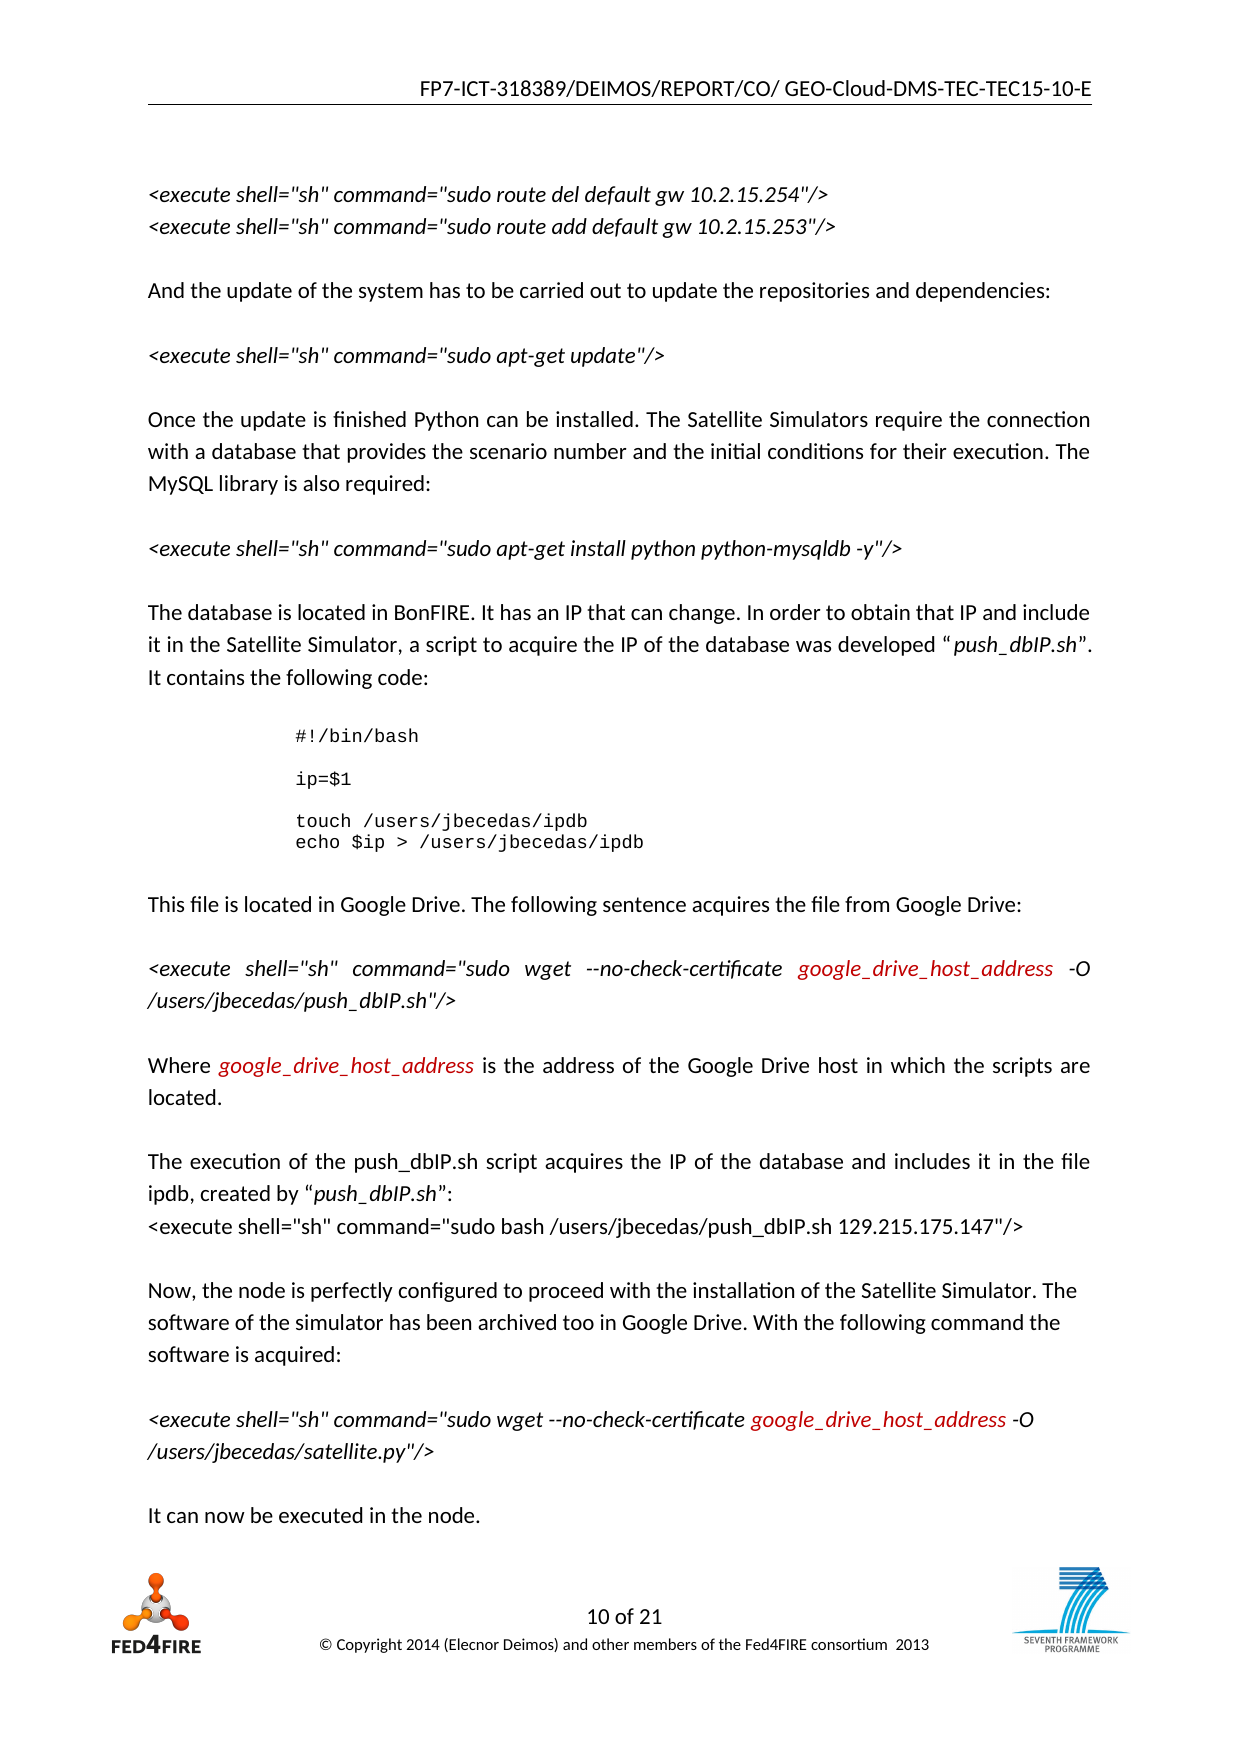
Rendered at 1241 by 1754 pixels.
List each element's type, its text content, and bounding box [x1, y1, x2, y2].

text <execute shell="sh" command="sudo route add default gw 10.2.15.253"/> [148, 212, 1092, 240]
text #!/bin/bash [295, 727, 1092, 748]
text It can now be executed in the node. [148, 1501, 1092, 1529]
text <execute shell="sh" command="sudo route del default gw 10.2.15.254"/> [148, 180, 1092, 208]
text This file is located in Google Drive. The following sentence acquires the file from Google Drive: [148, 890, 1092, 918]
text The database is located in BonFIRE. It has an IP that can change. In order to obtain that IP and include it in the Satellite Simulator, a script to acquire the IP of the database was developed “push_dbIP.sh”. It contains the following code: [148, 598, 1092, 691]
text <execute shell="sh" command="sudo apt-get install python python-mysqldb -y"/> [148, 534, 1092, 562]
text Once the update is finished Python can be installed. The Satellite Simulators require the connection with a database that provides the scenario number and the initial conditions for their execution. The MySQL library is also required: [148, 405, 1092, 498]
text <execute shell="sh" command="sudo apt-get update"/> [148, 341, 1092, 369]
text Now, the node is perfectly configured to proceed with the installation of the Satellite Simulator. The software of the simulator has been archived too in Google Drive. With the following command the software is acquired: [148, 1276, 1092, 1368]
text Where google_drive_host_address is the address of the Google Drive host in which the scripts are located. [148, 1051, 1092, 1111]
text echo $ip > /users/jbecedas/ipdb [295, 833, 1092, 854]
text <execute shell="sh" command="sudo wget --no-check-certificate google_drive_host_address -O /users/jbecedas/satellite.py"/> [148, 1405, 1092, 1465]
text <execute shell="sh" command="sudo bash /users/jbecedas/push_dbIP.sh 129.215.175.147"/> [148, 1212, 1092, 1240]
text ip=$1 [295, 769, 1092, 791]
text touch /users/jbecedas/ipdb [295, 812, 1092, 833]
text And the update of the system has to be carried out to update the repositories and dependencies: [148, 276, 1092, 304]
text <execute shell="sh" command="sudo wget --no-check-certificate google_drive_host_address -O /users/jbecedas/push_dbIP.sh"/> [148, 954, 1092, 1014]
text The execution of the push_dbIP.sh script acquires the IP of the database and includes it in the file ipdb, created by “push_dbIP.sh”: [148, 1147, 1092, 1208]
